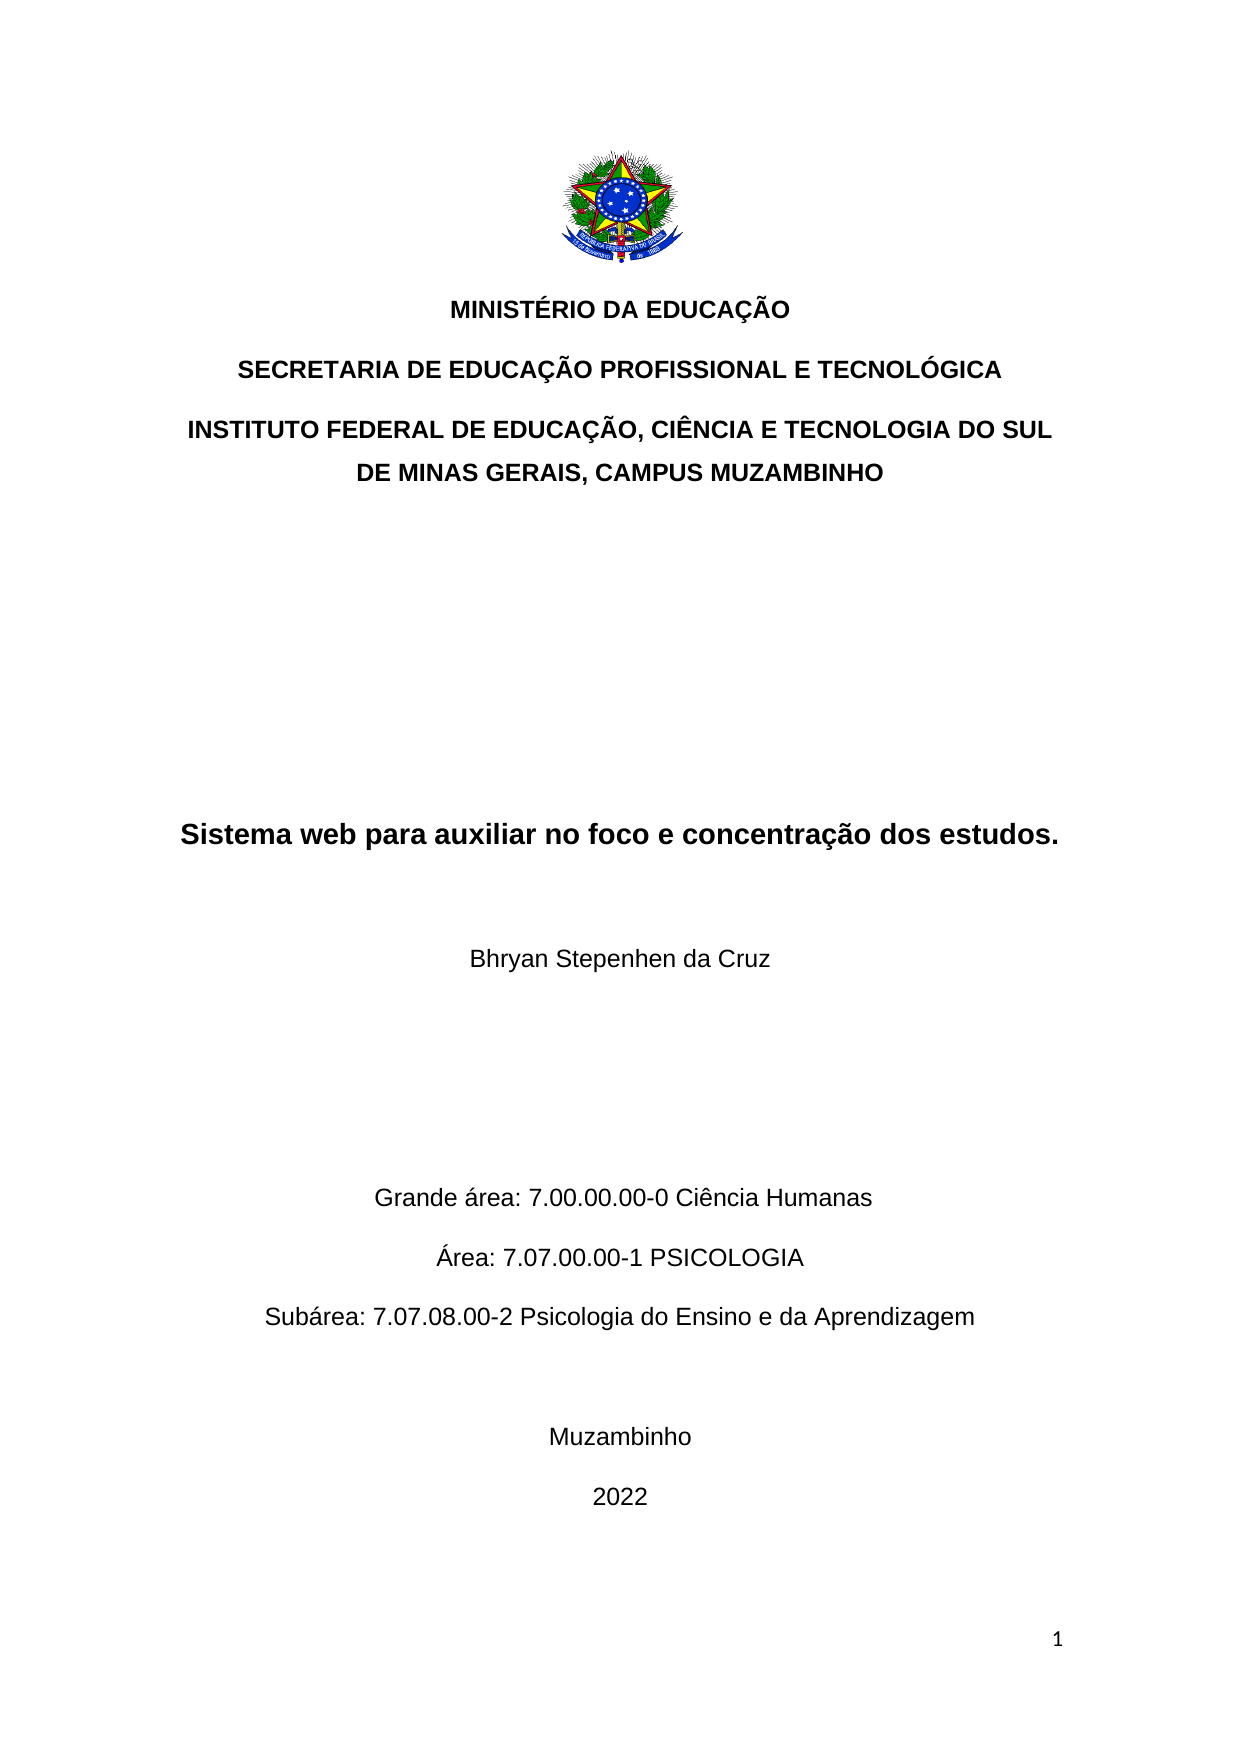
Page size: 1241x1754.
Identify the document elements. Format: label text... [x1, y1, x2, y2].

text Área: 7.07.00.00-1 PSICOLOGIA [177, 1243, 1063, 1271]
text Subárea: 7.07.08.00-2 Psicologia do Ensino e da Aprendizagem [177, 1302, 1063, 1331]
text Bhryan Stepenhen da Cruz [177, 944, 1063, 972]
text MINISTÉRIO DA EDUCAÇÃO [177, 295, 1063, 324]
picture [555, 147, 686, 265]
text Grande área: 7.00.00.00-0 Ciência Humanas [177, 1183, 1063, 1212]
text SECRETARIA DE EDUCAÇÃO PROFISSIONAL E TECNOLÓGICA [177, 355, 1063, 384]
text Muzambinho [177, 1422, 1063, 1451]
text Sistema web para auxiliar no foco e concentração dos estudos. [177, 817, 1063, 850]
text INSTITUTO FEDERAL DE EDUCAÇÃO, CIÊNCIA E TECNOLOGIA DO SUL DE MINAS GERAIS, CAMPUS MUZAMBINHO [177, 415, 1063, 487]
text 2022 [177, 1482, 1063, 1511]
